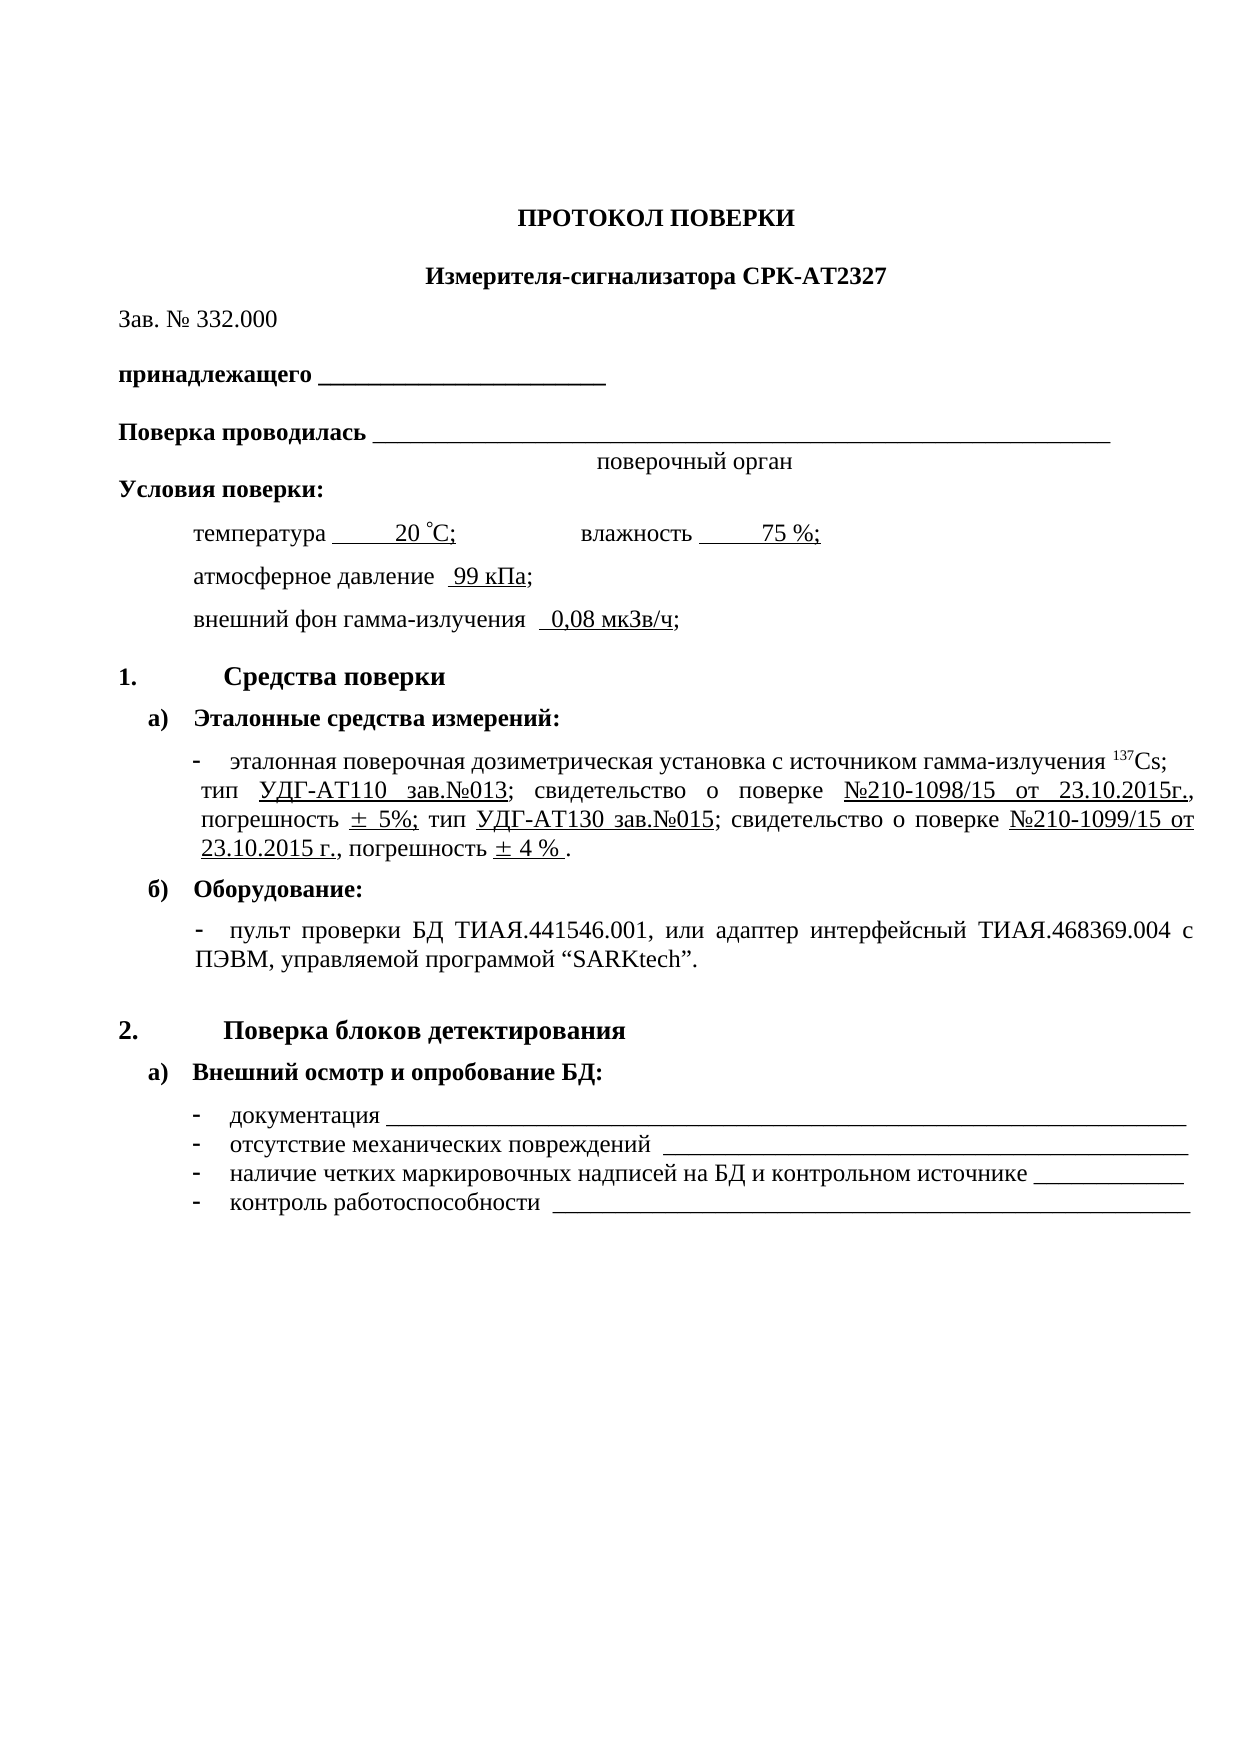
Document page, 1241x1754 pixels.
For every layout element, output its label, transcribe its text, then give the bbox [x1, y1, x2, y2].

list отсутствие механических повреждений __________________________________________ [192, 1129, 1194, 1158]
subtitle 2. Поверка блоков детектирования [118, 1014, 1194, 1045]
text Поверка проводилась ___________________________________________________________ [118, 417, 1194, 446]
text б) Оборудование: [148, 874, 1194, 903]
text Условия поверки: [118, 474, 1194, 503]
text атмосферное давление 99 кПа; [118, 561, 1194, 589]
text Зав. № 332.000 [118, 304, 1194, 333]
text а) Эталонные средства измерений: [118, 703, 1194, 732]
text принадлежащего _______________________ [118, 359, 1194, 388]
list документация ________________________________________________________________ [192, 1101, 1194, 1129]
list тип УДГ-АТ110 зав.№013; свидетельство о поверке №210-1098/15 от 23.10.2015г., погрешность  5%; тип УДГ-АТ130 зав.№015; свидетельство о поверке №210-1099/15 от 23.10.2015 г., погрешность  4 % . [201, 775, 1194, 861]
list эталонная поверочная дозиметрическая установка с источником гамма-излучения 137Cs; [192, 746, 1194, 775]
subtitle 1. Средства поверки [118, 659, 1194, 691]
list контроль работоспособности ___________________________________________________ [192, 1187, 1194, 1216]
text ПРОТОКОЛ ПОВЕРКИ [118, 203, 1194, 232]
list наличие четких маркировочных надписей на БД и контрольном источнике ____________ [192, 1158, 1194, 1187]
text температура 20 С; влажность 75 %; [118, 518, 1194, 546]
list пульт проверки БД ТИАЯ.441546.001, или адаптер интерфейсный ТИАЯ.468369.004 с ПЭВМ, управляемой программой “SARKtech”. [195, 915, 1194, 973]
text Измерителя-сигнализатора СРК-АТ2327 [118, 261, 1194, 289]
text внешний фон гамма-излучения 0,08 мкЗв/ч; [118, 604, 1194, 633]
text а) Внешний осмотр и опробование БД: [148, 1057, 1194, 1086]
text поверочный орган [118, 446, 1182, 474]
